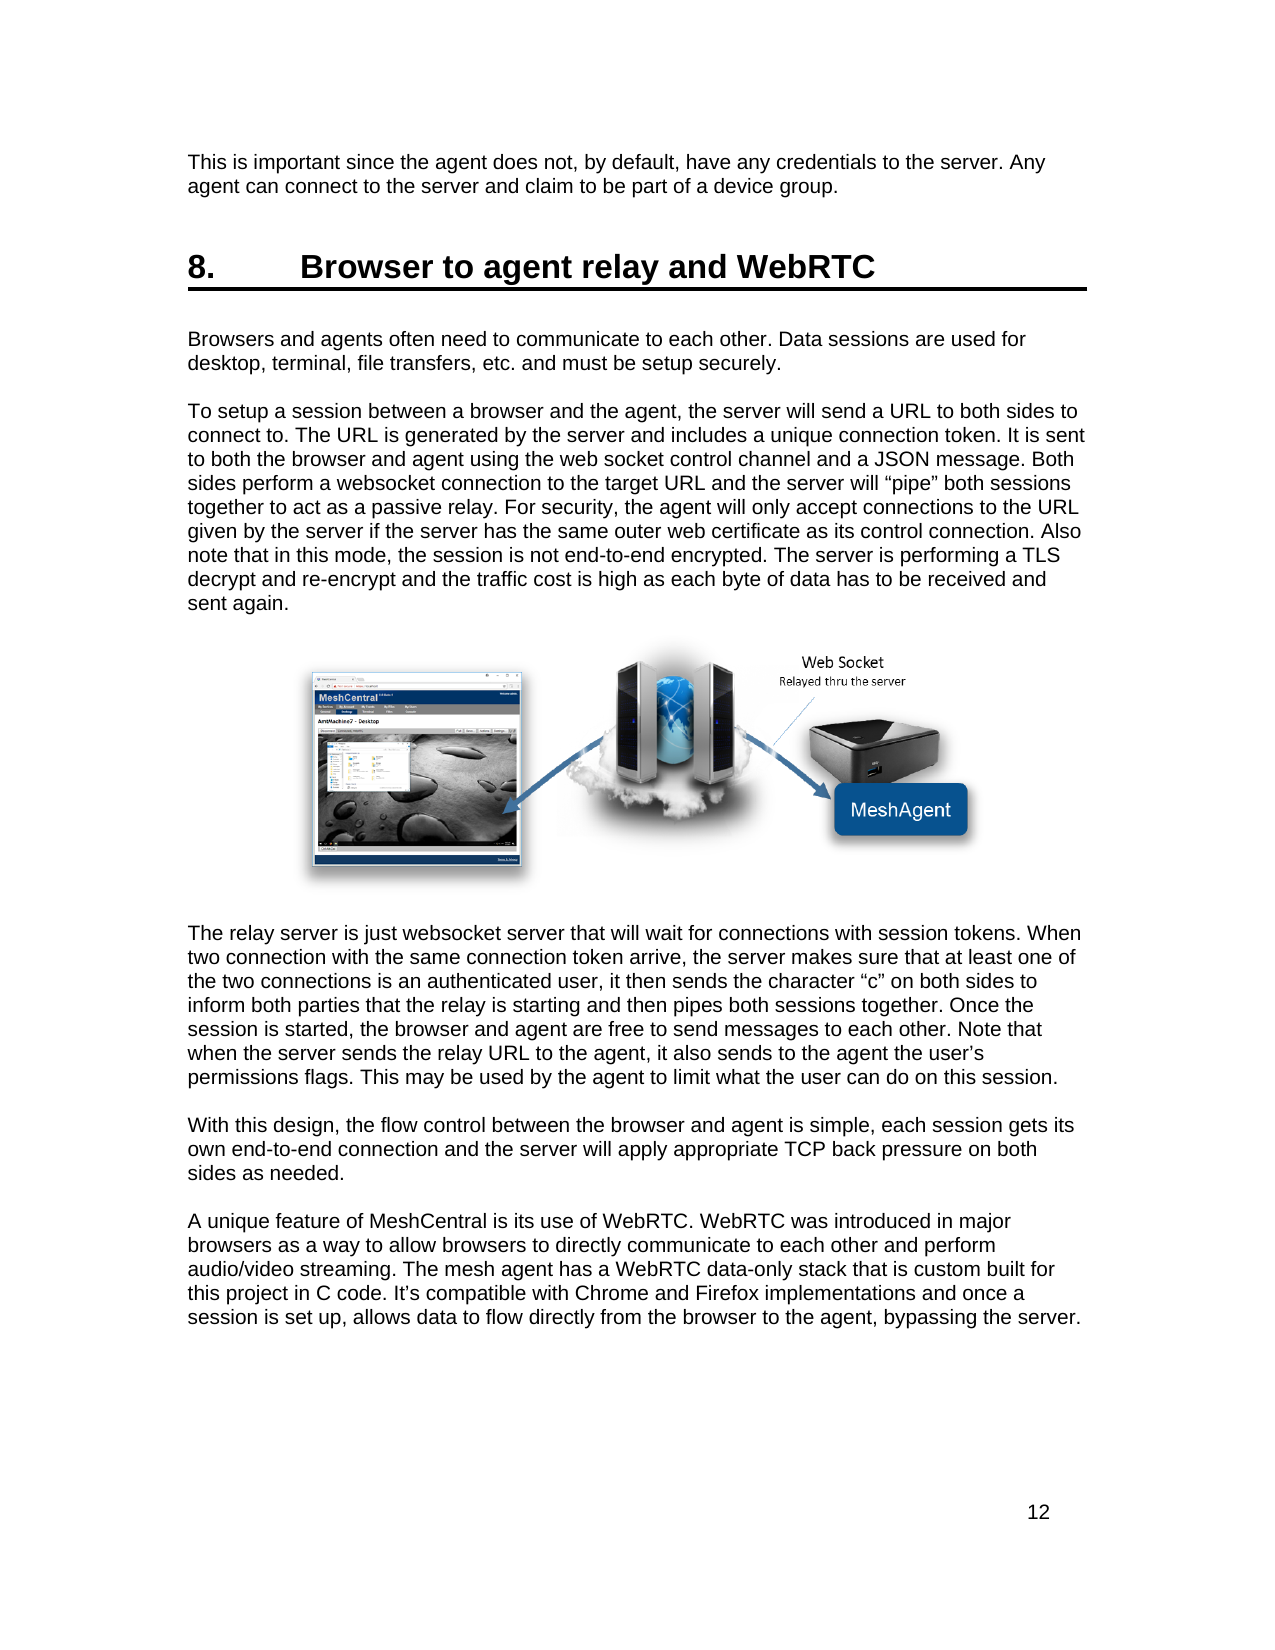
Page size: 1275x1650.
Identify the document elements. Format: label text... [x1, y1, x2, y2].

subtitle Browser to agent relay and WebRTC [187, 247, 1087, 291]
text A unique feature of MeshCentral is its use of WebRTC. WebRTC was introduced in major browsers as a way to allow browsers to directly communicate to each other and perform audio/video streaming. The mesh agent has a WebRTC data-only stack that is custom built for this project in C code. It’s compatible with Chrome and Firefox implementations and once a session is set up, allows data to flow directly from the browser to the agent, bypassing the server. [187, 1209, 1087, 1328]
text With this design, the flow control between the browser and agent is simple, each session gets its own end-to-end connection and the server will apply appropriate TCP back pressure on both sides as needed. [187, 1113, 1087, 1185]
text The relay server is just websocket server that will wait for connections with session tokens. When two connection with the same connection token arrive, the server makes sure that at least one of the two connections is an authenticated user, it then sends the character “c” on both sides to inform both parties that the relay is starting and then pipes both sessions together. Once the session is started, the browser and agent are free to send messages to each other. Note that when the server sends the relay URL to the agent, it also sends to the agent the user’s permissions flags. This may be used by the agent to limit what the user can do on this session. [187, 921, 1087, 1089]
text Browsers and agents often need to communicate to each other. Data sessions are used for desktop, terminal, file transfers, etc. and must be setup securely. [187, 327, 1087, 375]
text To setup a session between a browser and the agent, the server will send a URL to both sides to connect to. The URL is generated by the server and includes a unique connection token. It is sent to both the browser and agent using the web socket control channel and a JSON message. Both sides perform a websocket connection to the target URL and the server will “pipe” both sessions together to act as a passive relay. For security, the agent will only accept connections to the URL given by the server if the server has the same outer web certificate as its control connection. Also note that in this mode, the session is not end-to-end encrypted. The server is performing a TLS decrypt and re-encrypt and the traffic cost is high as each byte of data has to be received and sent again. [187, 399, 1087, 614]
text This is important since the agent does not, by default, have any credentials to the server. Any agent can connect to the server and claim to be part of a device group. [187, 150, 1087, 198]
